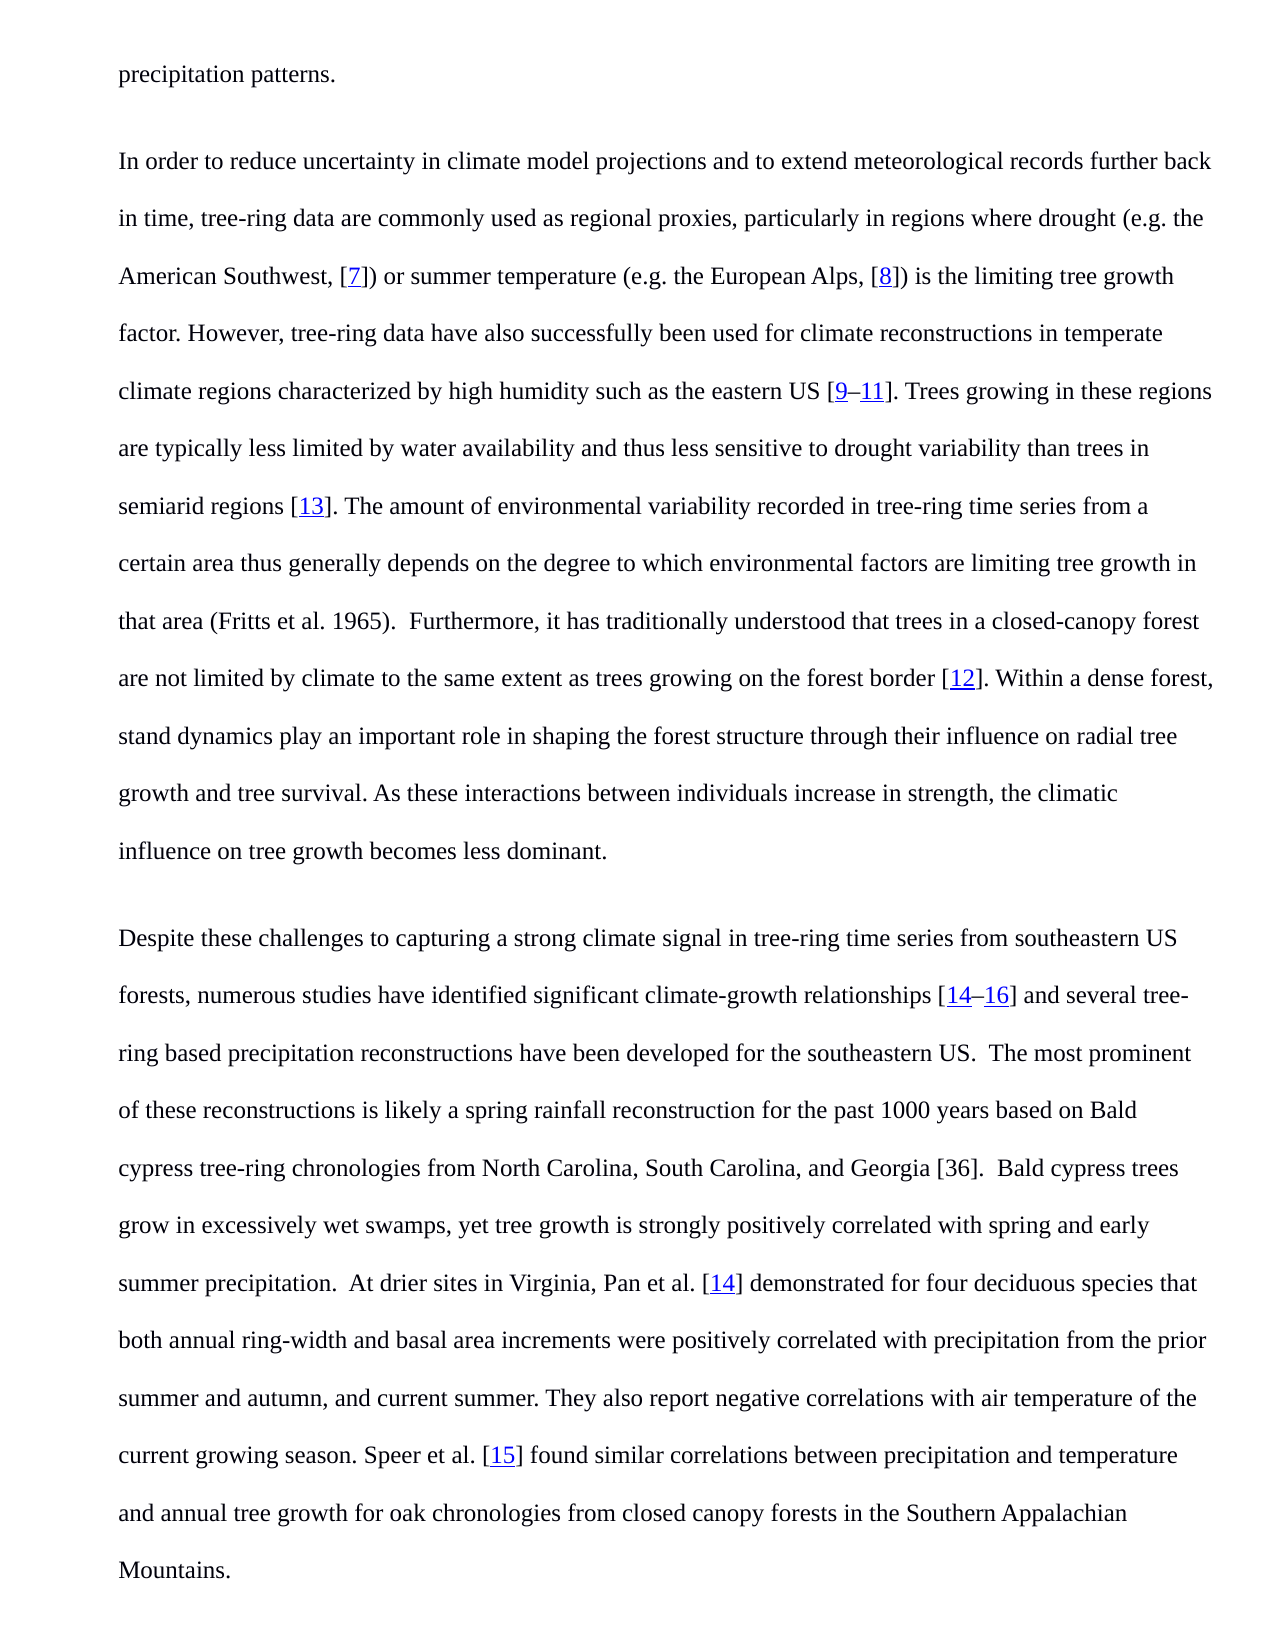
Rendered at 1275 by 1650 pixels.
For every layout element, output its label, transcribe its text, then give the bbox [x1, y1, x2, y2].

text In order to reduce uncertainty in climate model projections and to extend meteorological records further back in time, tree-ring data are commonly used as regional proxies, particularly in regions where drought (e.g. the American Southwest, [7]) or summer temperature (e.g. the European Alps, [8]) is the limiting tree growth factor. However, tree-ring data have also successfully been used for climate reconstructions in temperate climate regions characterized by high humidity such as the eastern US [9–11]. Trees growing in these regions are typically less limited by water availability and thus less sensitive to drought variability than trees in semiarid regions [13]. The amount of environmental variability recorded in tree-ring time series from a certain area thus generally depends on the degree to which environmental factors are limiting tree growth in that area (Fritts et al. 1965). Furthermore, it has traditionally understood that trees in a closed-canopy forest are not limited by climate to the same extent as trees growing on the forest border [12]. Within a dense forest, stand dynamics play an important role in shaping the forest structure through their influence on radial tree growth and tree survival. As these interactions between individuals increase in strength, the climatic influence on tree growth becomes less dominant. [118, 146, 1216, 865]
text precipitation patterns. [118, 59, 1216, 88]
text Despite these challenges to capturing a strong climate signal in tree-ring time series from southeastern US forests, numerous studies have identified significant climate-growth relationships [14–16] and several tree-ring based precipitation reconstructions have been developed for the southeastern US. The most prominent of these reconstructions is likely a spring rainfall reconstruction for the past 1000 years based on Bald cypress tree-ring chronologies from North Carolina, South Carolina, and Georgia [36]. Bald cypress trees grow in excessively wet swamps, yet tree growth is strongly positively correlated with spring and early summer precipitation. At drier sites in Virginia, Pan et al. [14] demonstrated for four deciduous species that both annual ring-width and basal area increments were positively correlated with precipitation from the prior summer and autumn, and current summer. They also report negative correlations with air temperature of the current growing season. Speer et al. [15] found similar correlations between precipitation and temperature and annual tree growth for oak chronologies from closed canopy forests in the Southern Appalachian Mountains. [118, 923, 1216, 1584]
